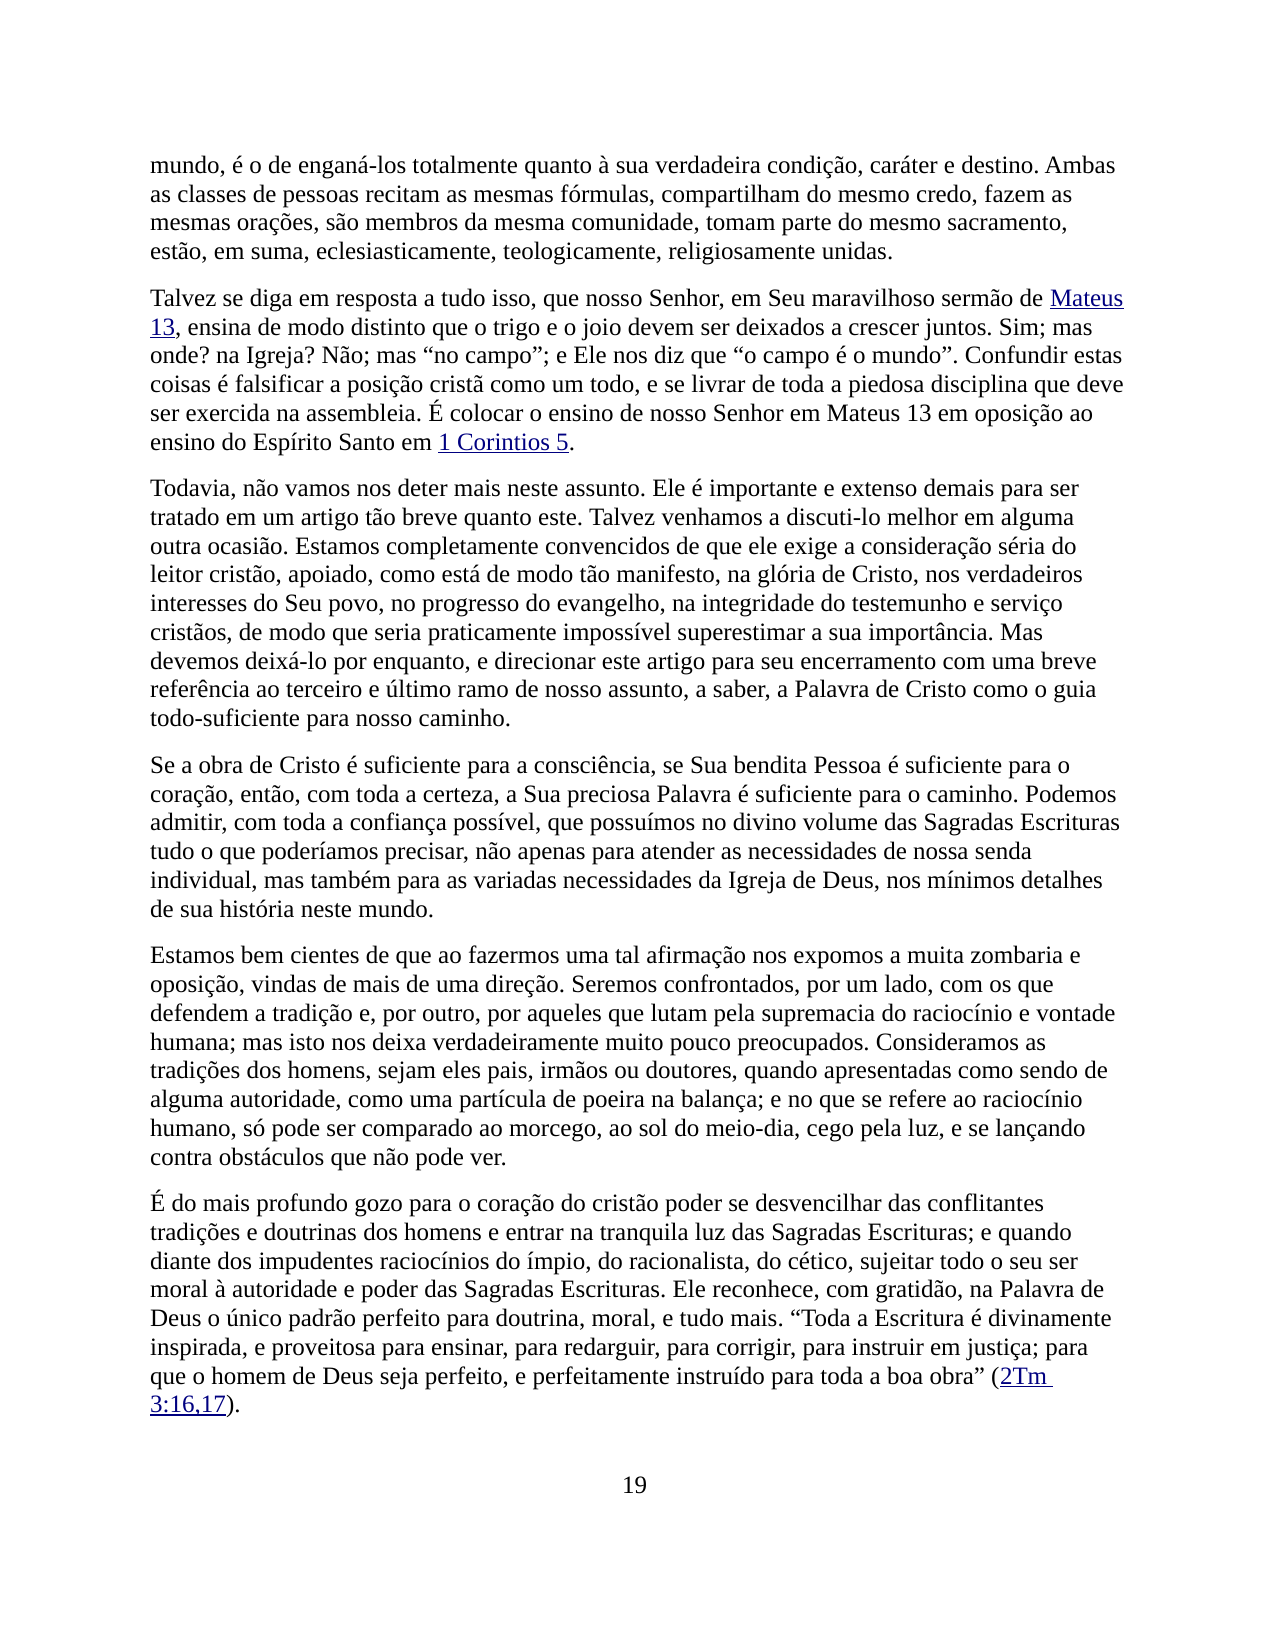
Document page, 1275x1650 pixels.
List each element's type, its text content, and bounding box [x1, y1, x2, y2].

text Talvez se diga em resposta a tudo isso, que nosso Senhor, em Seu maravilhoso sermão de Mateus 13, ensina de modo distinto que o trigo e o joio devem ser deixados a crescer juntos. Sim; mas onde? na Igreja? Não; mas “no campo”; e Ele nos diz que “o campo é o mundo”. Confundir estas coisas é falsificar a posição cristã como um todo, e se livrar de toda a piedosa disciplina que deve ser exercida na assembleia. É colocar o ensino de nosso Senhor em Mateus 13 em oposição ao ensino do Espírito Santo em 1 Corintios 5. [150, 283, 1125, 455]
text Estamos bem cientes de que ao fazermos uma tal afirmação nos expomos a muita zombaria e oposição, vindas de mais de uma direção. Seremos confrontados, por um lado, com os que defendem a tradição e, por outro, por aqueles que lutam pela supremacia do raciocínio e vontade humana; mas isto nos deixa verdadeiramente muito pouco preocupados. Consideramos as tradições dos homens, sejam eles pais, irmãos ou doutores, quando apresentadas como sendo de alguma autoridade, como uma partícula de poeira na balança; e no que se refere ao raciocínio humano, só pode ser comparado ao morcego, ao sol do meio-dia, cego pela luz, e se lançando contra obstáculos que não pode ver. [150, 940, 1125, 1170]
text mundo, é o de enganá-los totalmente quanto à sua verdadeira condição, caráter e destino. Ambas as classes de pessoas recitam as mesmas fórmulas, compartilham do mesmo credo, fazem as mesmas orações, são membros da mesma comunidade, tomam parte do mesmo sacramento, estão, em suma, eclesiasticamente, teologicamente, religiosamente unidas. [150, 150, 1125, 265]
text É do mais profundo gozo para o coração do cristão poder se desvencilhar das conflitantes tradições e doutrinas dos homens e entrar na tranquila luz das Sagradas Escrituras; e quando diante dos impudentes raciocínios do ímpio, do racionalista, do cético, sujeitar todo o seu ser moral à autoridade e poder das Sagradas Escrituras. Ele reconhece, com gratidão, na Palavra de Deus o único padrão perfeito para doutrina, moral, e tudo mais. “Toda a Escritura é divinamente inspirada, e proveitosa para ensinar, para redarguir, para corrigir, para instruir em justiça; para que o homem de Deus seja perfeito, e perfeitamente instruído para toda a boa obra” (2Tm 3:16,17). [150, 1188, 1125, 1418]
text Todavia, não vamos nos deter mais neste assunto. Ele é importante e extenso demais para ser tratado em um artigo tão breve quanto este. Talvez venhamos a discuti-lo melhor em alguma outra ocasião. Estamos completamente convencidos de que ele exige a consideração séria do leitor cristão, apoiado, como está de modo tão manifesto, na glória de Cristo, nos verdadeiros interesses do Seu povo, no progresso do evangelho, na integridade do testemunho e serviço cristãos, de modo que seria praticamente impossível superestimar a sua importância. Mas devemos deixá-lo por enquanto, e direcionar este artigo para seu encerramento com uma breve referência ao terceiro e último ramo de nosso assunto, a saber, a Palavra de Cristo como o guia todo-suficiente para nosso caminho. [150, 473, 1125, 732]
text Se a obra de Cristo é suficiente para a consciência, se Sua bendita Pessoa é suficiente para o coração, então, com toda a certeza, a Sua preciosa Palavra é suficiente para o caminho. Podemos admitir, com toda a confiança possível, que possuímos no divino volume das Sagradas Escrituras tudo o que poderíamos precisar, não apenas para atender as necessidades de nossa senda individual, mas também para as variadas necessidades da Igreja de Deus, nos mínimos detalhes de sua história neste mundo. [150, 750, 1125, 922]
